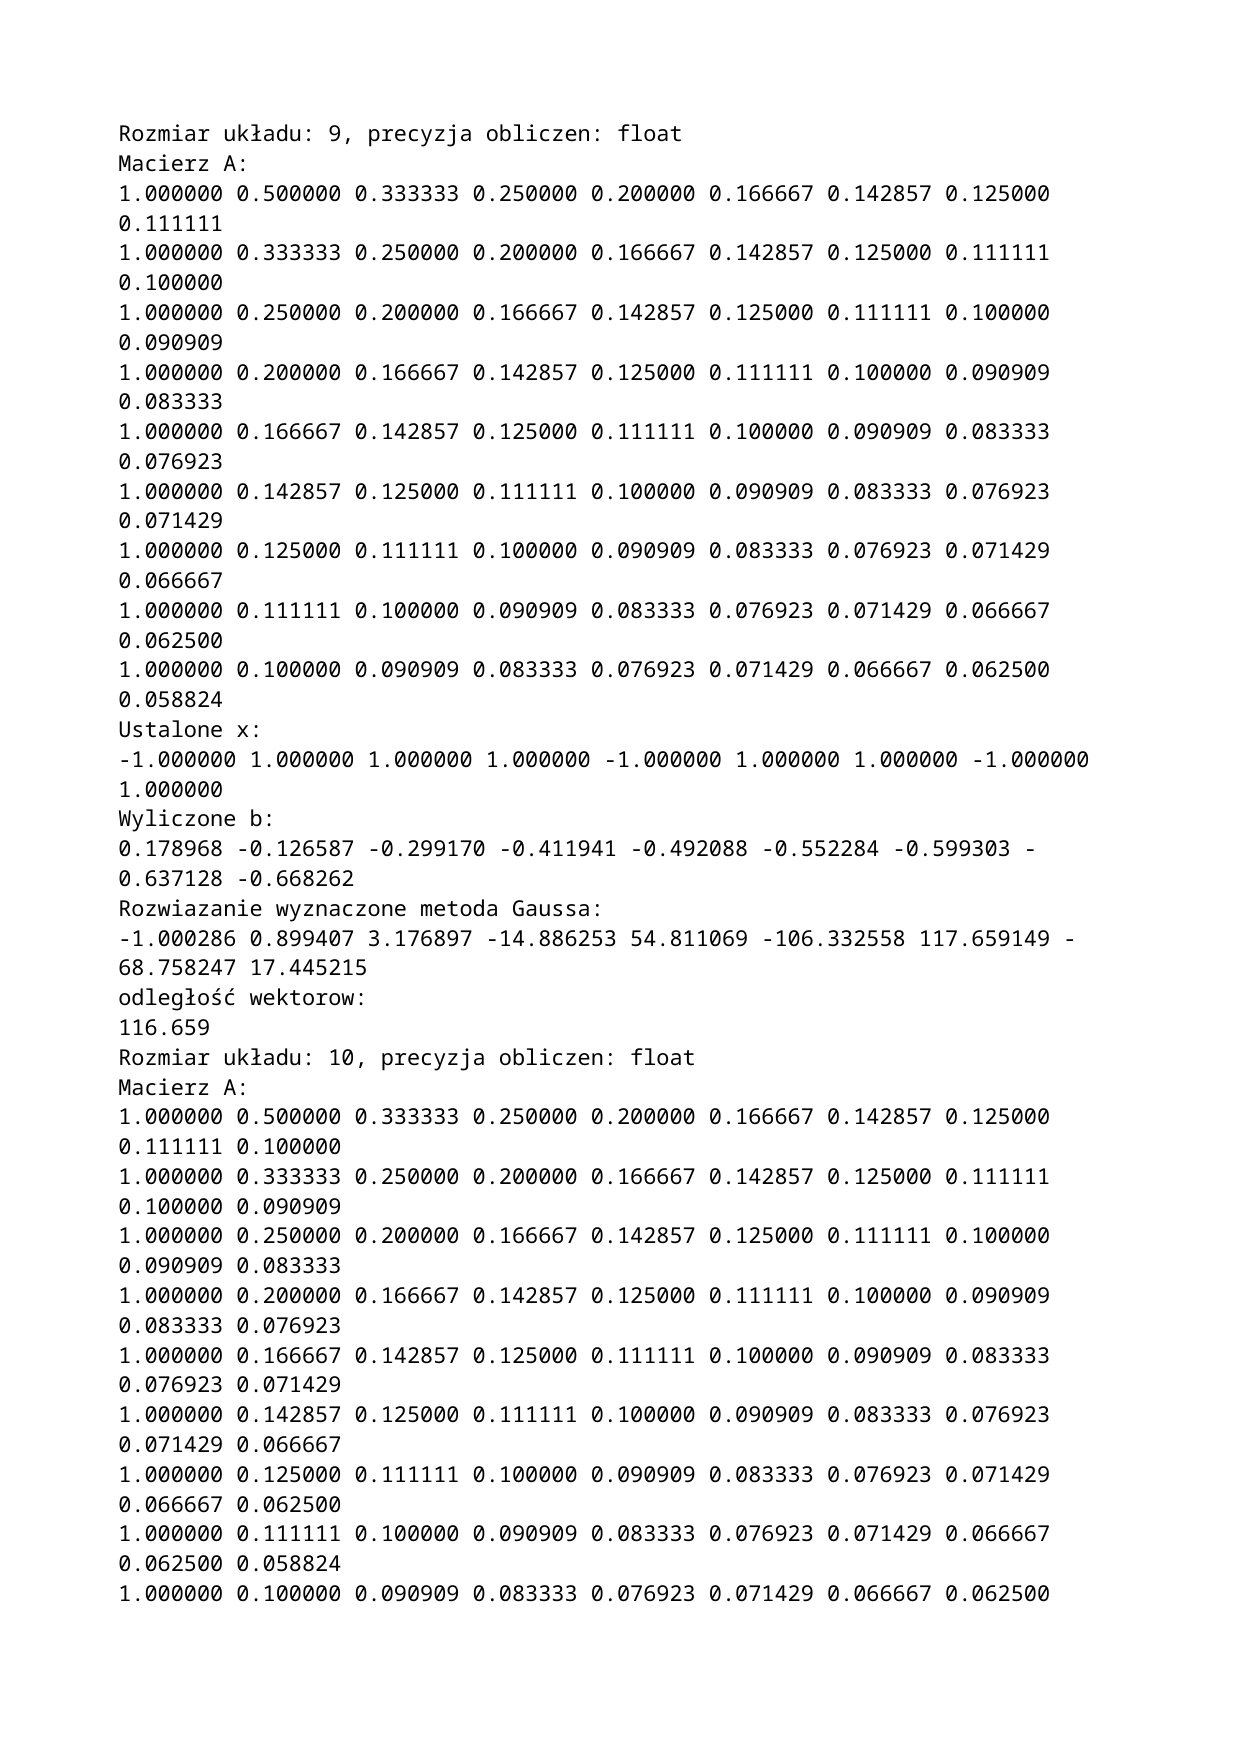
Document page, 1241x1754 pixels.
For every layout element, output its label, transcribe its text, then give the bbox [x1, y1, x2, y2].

text 1.000000 0.125000 0.111111 0.100000 0.090909 0.083333 0.076923 0.071429 0.066667 0.062500 [118, 1459, 1122, 1518]
text Rozwiazanie wyznaczone metoda Gaussa: [118, 893, 1122, 922]
text 1.000000 0.200000 0.166667 0.142857 0.125000 0.111111 0.100000 0.090909 0.083333 0.076923 [118, 1280, 1122, 1339]
text Macierz A: [118, 148, 1122, 178]
text 1.000000 0.100000 0.090909 0.083333 0.076923 0.071429 0.066667 0.062500 0.058824 [118, 654, 1122, 714]
text 1.000000 0.166667 0.142857 0.125000 0.111111 0.100000 0.090909 0.083333 0.076923 0.071429 [118, 1339, 1122, 1399]
text Wyliczone b: [118, 803, 1122, 833]
text 1.000000 0.111111 0.100000 0.090909 0.083333 0.076923 0.071429 0.066667 0.062500 [118, 595, 1122, 654]
text 1.000000 0.100000 0.090909 0.083333 0.076923 0.071429 0.066667 0.062500 [118, 1578, 1122, 1608]
text -1.000286 0.899407 3.176897 -14.886253 54.811069 -106.332558 117.659149 -68.758247 17.445215 [118, 922, 1122, 982]
text 1.000000 0.333333 0.250000 0.200000 0.166667 0.142857 0.125000 0.111111 0.100000 [118, 237, 1122, 297]
text 1.000000 0.142857 0.125000 0.111111 0.100000 0.090909 0.083333 0.076923 0.071429 0.066667 [118, 1399, 1122, 1459]
text 1.000000 0.500000 0.333333 0.250000 0.200000 0.166667 0.142857 0.125000 0.111111 0.100000 [118, 1101, 1122, 1161]
text 1.000000 0.111111 0.100000 0.090909 0.083333 0.076923 0.071429 0.066667 0.062500 0.058824 [118, 1518, 1122, 1578]
text Ustalone x: [118, 714, 1122, 744]
text odległość wektorow: [118, 982, 1122, 1012]
text 116.659 [118, 1012, 1122, 1042]
text 1.000000 0.250000 0.200000 0.166667 0.142857 0.125000 0.111111 0.100000 0.090909 0.083333 [118, 1220, 1122, 1280]
text 1.000000 0.142857 0.125000 0.111111 0.100000 0.090909 0.083333 0.076923 0.071429 [118, 476, 1122, 535]
text Macierz A: [118, 1071, 1122, 1101]
text 1.000000 0.333333 0.250000 0.200000 0.166667 0.142857 0.125000 0.111111 0.100000 0.090909 [118, 1161, 1122, 1220]
text 0.178968 -0.126587 -0.299170 -0.411941 -0.492088 -0.552284 -0.599303 -0.637128 -0.668262 [118, 833, 1122, 893]
text Rozmiar układu: 9, precyzja obliczen: float [118, 118, 1122, 148]
text -1.000000 1.000000 1.000000 1.000000 -1.000000 1.000000 1.000000 -1.000000 1.000000 [118, 744, 1122, 803]
text Rozmiar układu: 10, precyzja obliczen: float [118, 1042, 1122, 1071]
text 1.000000 0.166667 0.142857 0.125000 0.111111 0.100000 0.090909 0.083333 0.076923 [118, 416, 1122, 476]
text 1.000000 0.500000 0.333333 0.250000 0.200000 0.166667 0.142857 0.125000 0.111111 [118, 178, 1122, 237]
text 1.000000 0.200000 0.166667 0.142857 0.125000 0.111111 0.100000 0.090909 0.083333 [118, 356, 1122, 416]
text 1.000000 0.125000 0.111111 0.100000 0.090909 0.083333 0.076923 0.071429 0.066667 [118, 535, 1122, 595]
text 1.000000 0.250000 0.200000 0.166667 0.142857 0.125000 0.111111 0.100000 0.090909 [118, 297, 1122, 356]
